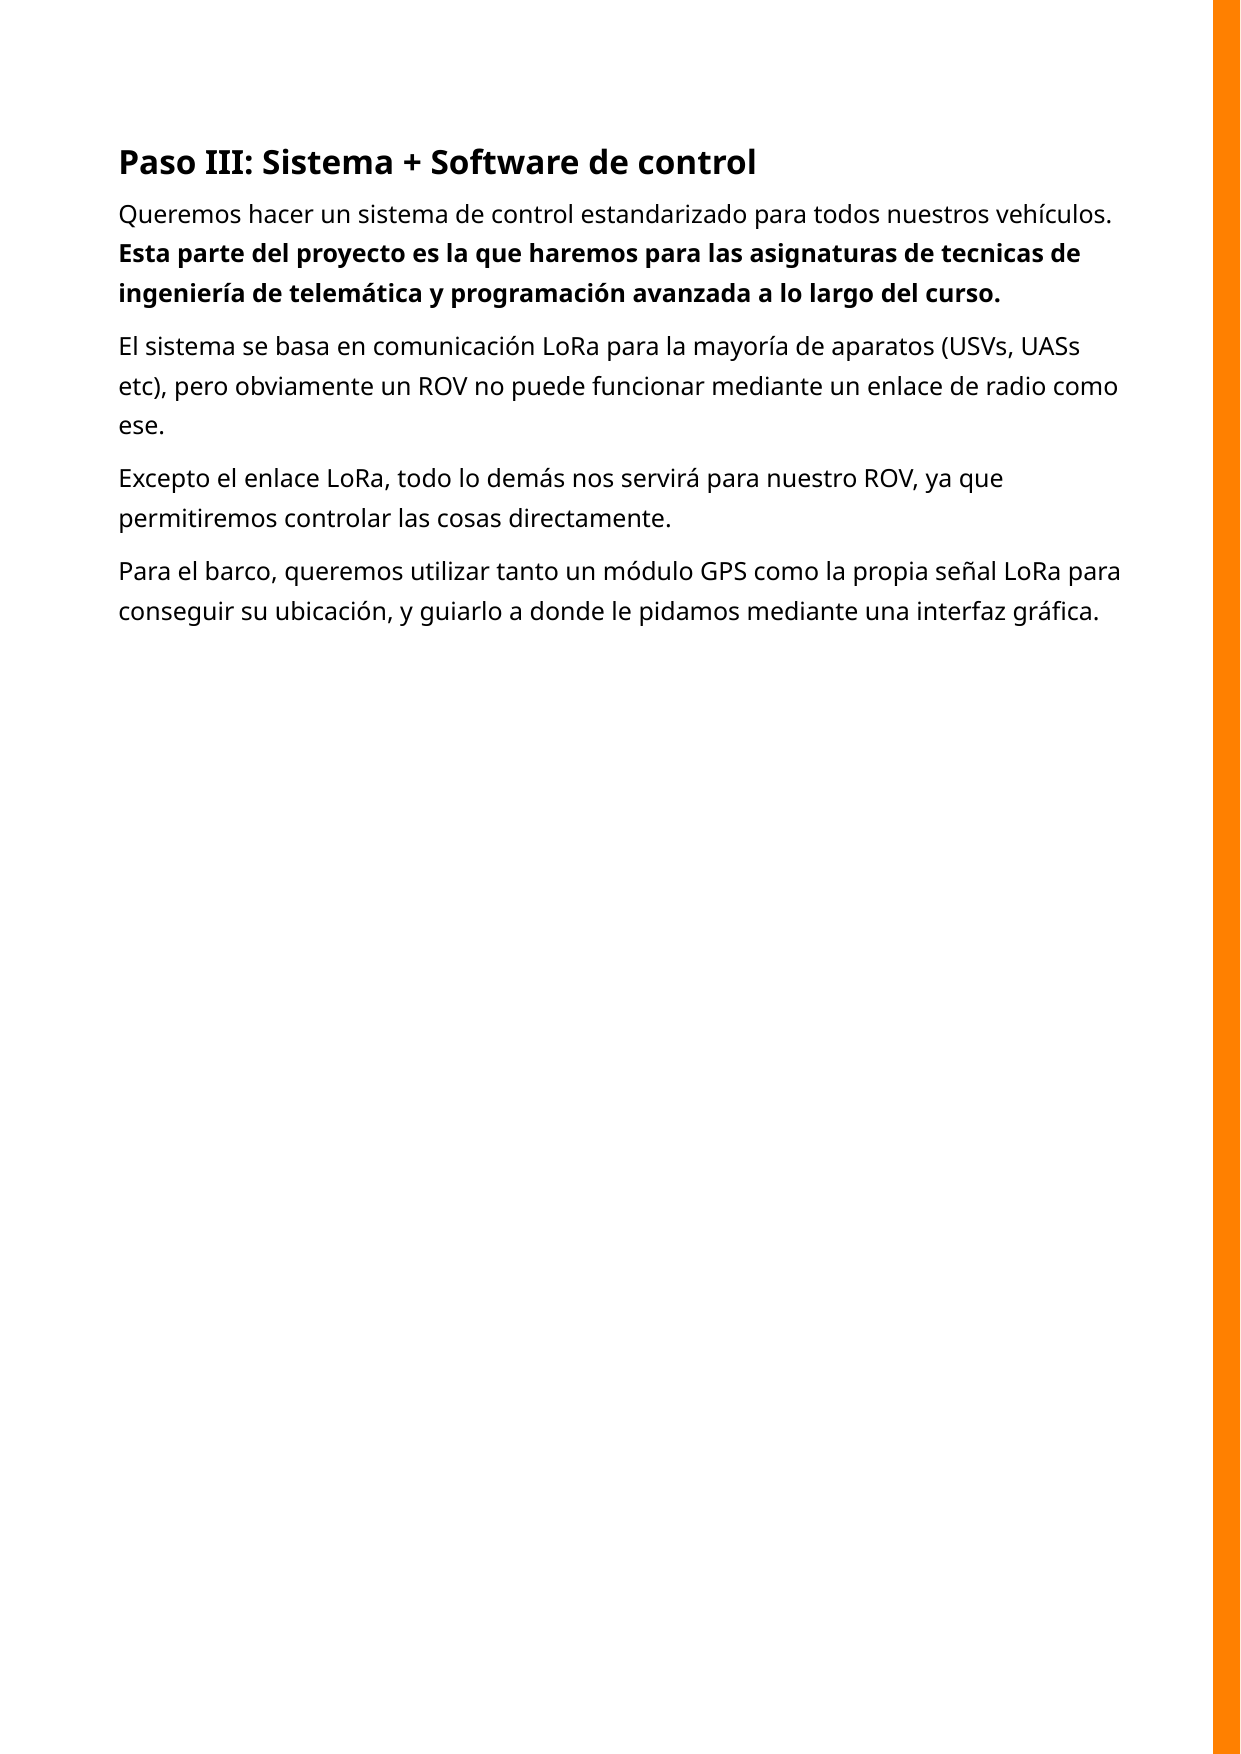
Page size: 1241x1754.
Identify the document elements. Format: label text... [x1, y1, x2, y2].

text Para el barco, queremos utilizar tanto un módulo GPS como la propia señal LoRa para conseguir su ubicación, y guiarlo a donde le pidamos mediante una interfaz gráfica. [118, 554, 1122, 627]
subtitle Paso III: Sistema + Software de control [118, 139, 1122, 184]
text Excepto el enlace LoRa, todo lo demás nos servirá para nuestro ROV, ya que permitiremos controlar las cosas directamente. [118, 461, 1122, 534]
text El sistema se basa en comunicación LoRa para la mayoría de aparatos (USVs, UASs etc), pero obviamente un ROV no puede funcionar mediante un enlace de radio como ese. [118, 329, 1122, 441]
text Queremos hacer un sistema de control estandarizado para todos nuestros vehículos. Esta parte del proyecto es la que haremos para las asignaturas de tecnicas de ingeniería de telemática y programación avanzada a lo largo del curso. [118, 197, 1122, 309]
